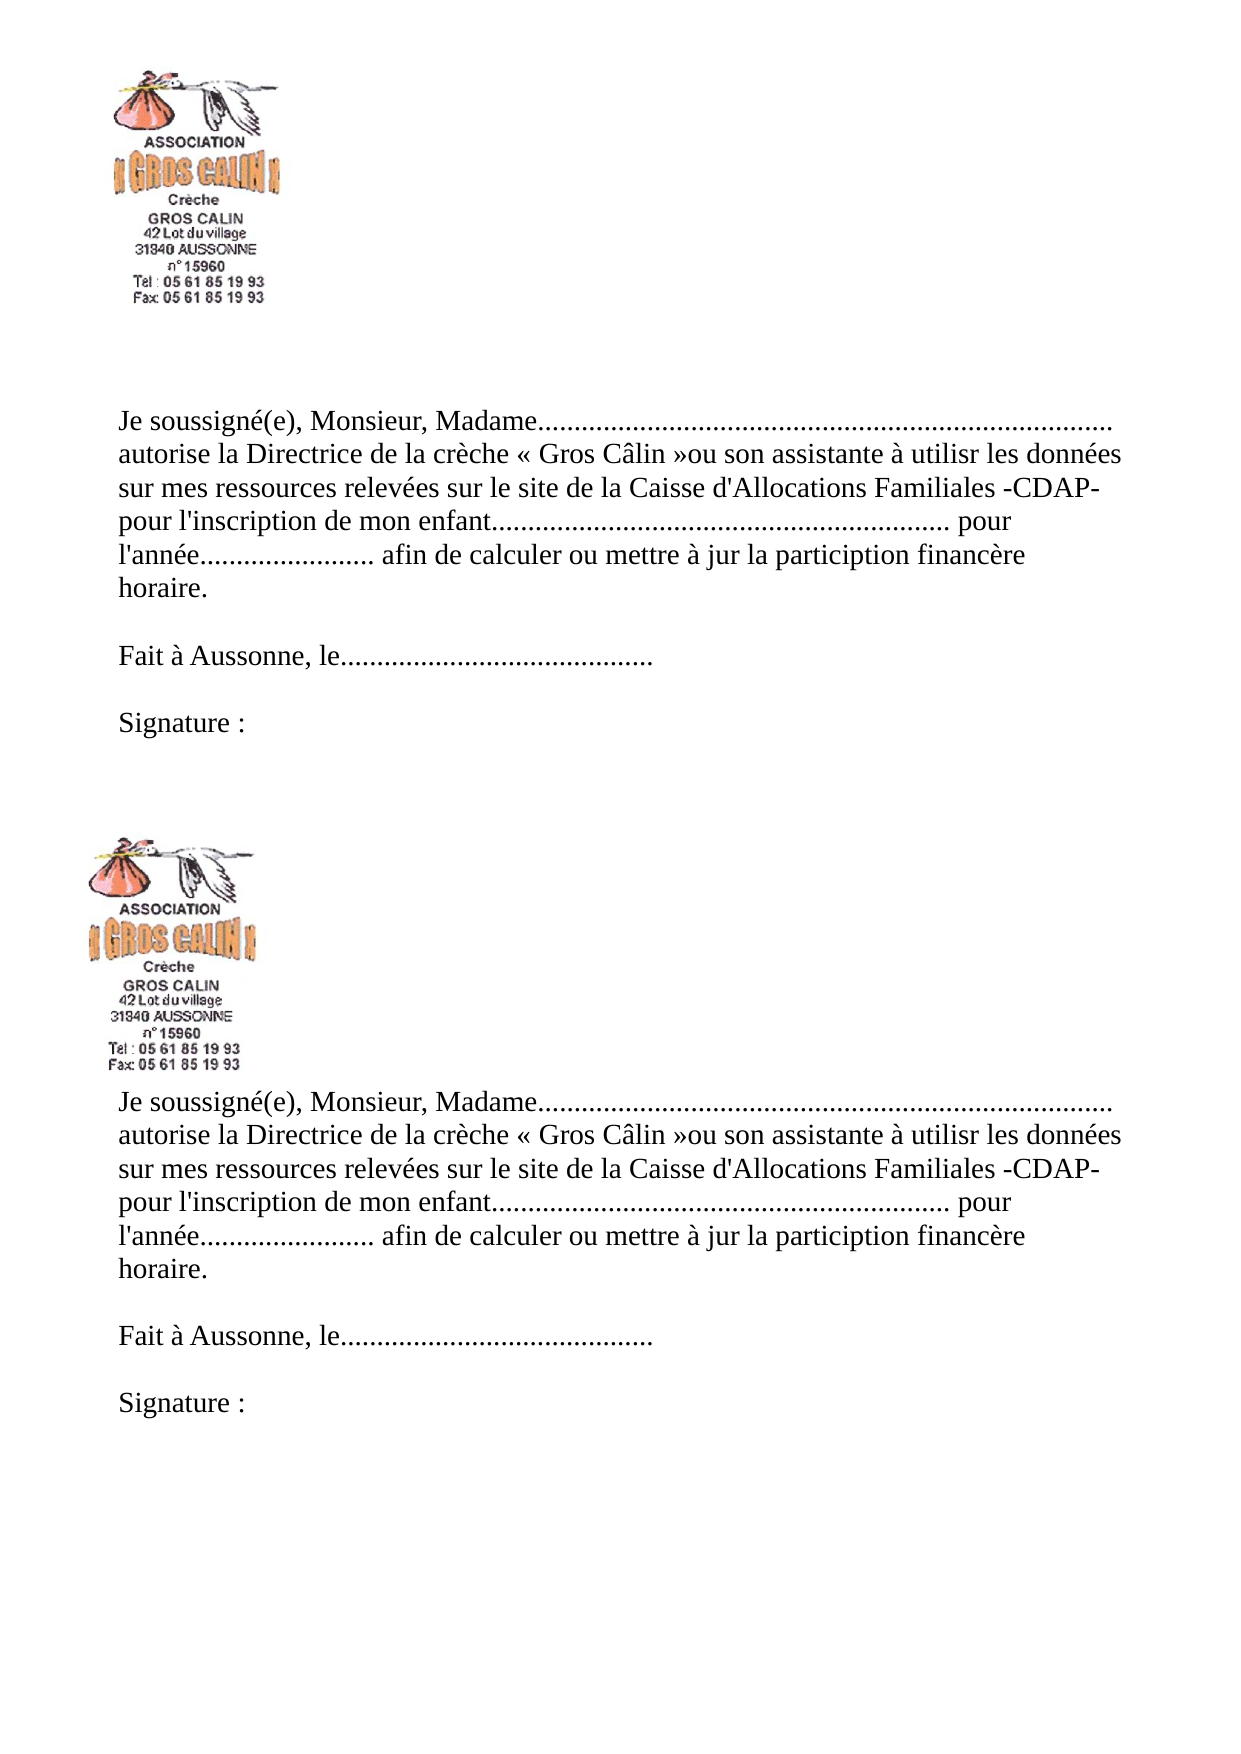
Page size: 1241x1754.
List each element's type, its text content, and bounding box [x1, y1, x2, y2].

text Je soussigné(e), Monsieur, Madame............................................................................... autorise la Directrice de la crèche « Gros Câlin »ou son assistante à utilisr les données sur mes ressources relevées sur le site de la Caisse d'Allocations Familiales -CDAP- pour l'inscription de mon enfant............................................................... pour l'année........................ afin de calculer ou mettre à jur la particiption financère horaire. [118, 805, 1122, 1285]
picture [77, 824, 268, 1082]
text Fait à Aussonne, le........................................... [118, 638, 1122, 671]
text Signature : [118, 705, 1122, 738]
text Fait à Aussonne, le........................................... [118, 1318, 1122, 1352]
text Je soussigné(e), Monsieur, Madame............................................................................... autorise la Directrice de la crèche « Gros Câlin »ou son assistante à utilisr les données sur mes ressources relevées sur le site de la Caisse d'Allocations Familiales -CDAP- pour l'inscription de mon enfant............................................................... pour l'année........................ afin de calculer ou mettre à jur la particiption financère horaire. [118, 403, 1122, 604]
text Signature : [118, 1386, 1122, 1419]
picture [102, 57, 292, 315]
